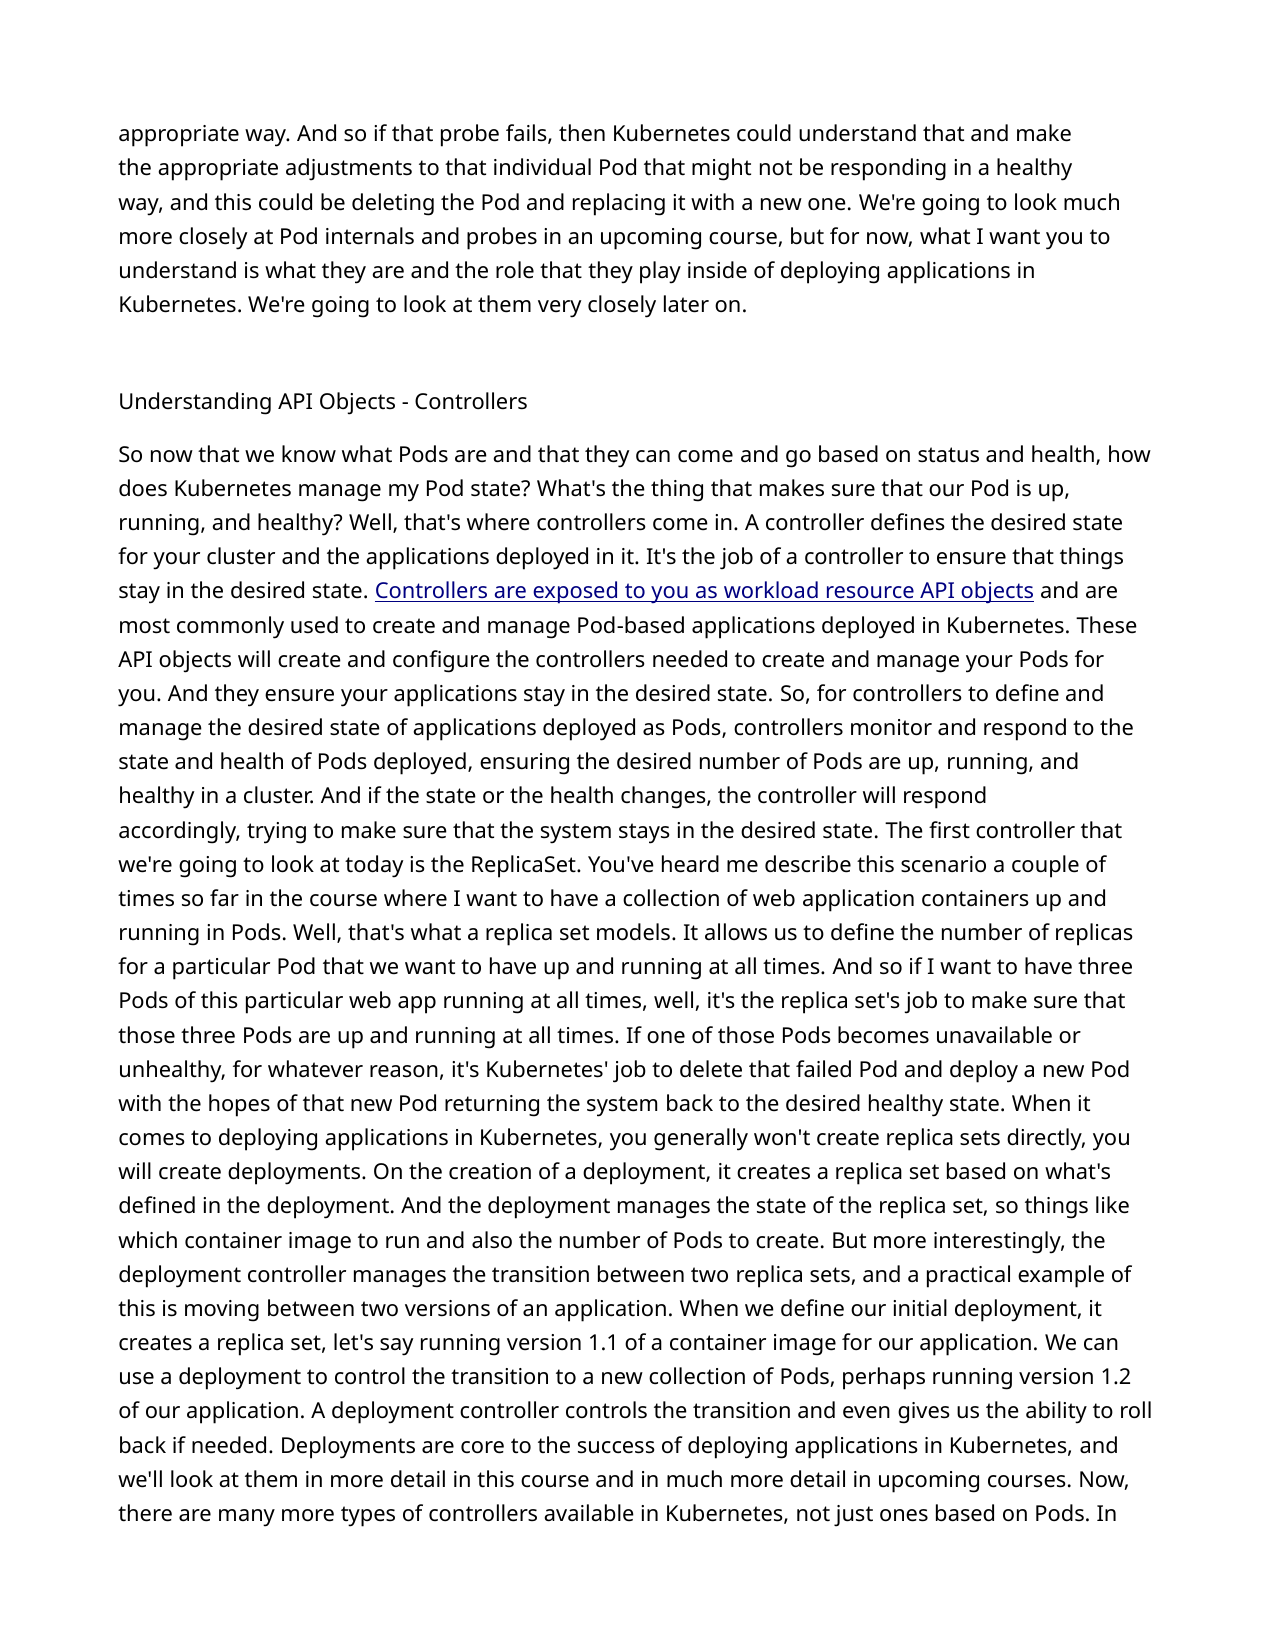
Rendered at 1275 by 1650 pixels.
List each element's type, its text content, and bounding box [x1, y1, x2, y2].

subtitle Understanding API Objects - Controllers [118, 386, 1157, 415]
text So now that we know what Pods are and that they can come and go based on status and health, how does Kubernetes manage my Pod state? What's the thing that makes sure that our Pod is up, running, and healthy? Well, that's where controllers come in. A controller defines the desired state for your cluster and the applications deployed in it. It's the job of a controller to ensure that things stay in the desired state. Controllers are exposed to you as workload resource API objects and are most commonly used to create and manage Pod‑based applications deployed in Kubernetes. These API objects will create and configure the controllers needed to create and manage your Pods for you. And they ensure your applications stay in the desired state. So, for controllers to define and manage the desired state of applications deployed as Pods, controllers monitor and respond to the state and health of Pods deployed, ensuring the desired number of Pods are up, running, and healthy in a cluster. And if the state or the health changes, the controller will respond accordingly, trying to make sure that the system stays in the desired state. The first controller that we're going to look at today is the ReplicaSet. You've heard me describe this scenario a couple of times so far in the course where I want to have a collection of web application containers up and running in Pods. Well, that's what a replica set models. It allows us to define the number of replicas for a particular Pod that we want to have up and running at all times. And so if I want to have three Pods of this particular web app running at all times, well, it's the replica set's job to make sure that those three Pods are up and running at all times. If one of those Pods becomes unavailable or unhealthy, for whatever reason, it's Kubernetes' job to delete that failed Pod and deploy a new Pod with the hopes of that new Pod returning the system back to the desired healthy state. When it comes to deploying applications in Kubernetes, you generally won't create replica sets directly, you will create deployments. On the creation of a deployment, it creates a replica set based on what's defined in the deployment. And the deployment manages the state of the replica set, so things like which container image to run and also the number of Pods to create. But more interestingly, the deployment controller manages the transition between two replica sets, and a practical example of this is moving between two versions of an application. When we define our initial deployment, it creates a replica set, let's say running version 1.1 of a container image for our application. We can use a deployment to control the transition to a new collection of Pods, perhaps running version 1.2 of our application. A deployment controller controls the transition and even gives us the ability to roll back if needed. Deployments are core to the success of deploying applications in Kubernetes, and we'll look at them in more detail in this course and in much more detail in upcoming courses. Now, there are many more types of controllers available in Kubernetes, not just ones based on Pods. In [118, 439, 1157, 1528]
text appropriate way. And so if that probe fails, then Kubernetes could understand that and make the appropriate adjustments to that individual Pod that might not be responding in a healthy way, and this could be deleting the Pod and replacing it with a new one. We're going to look much more closely at Pod internals and probes in an upcoming course, but for now, what I want you to understand is what they are and the role that they play inside of deploying applications in Kubernetes. We're going to look at them very closely later on. [118, 118, 1157, 319]
